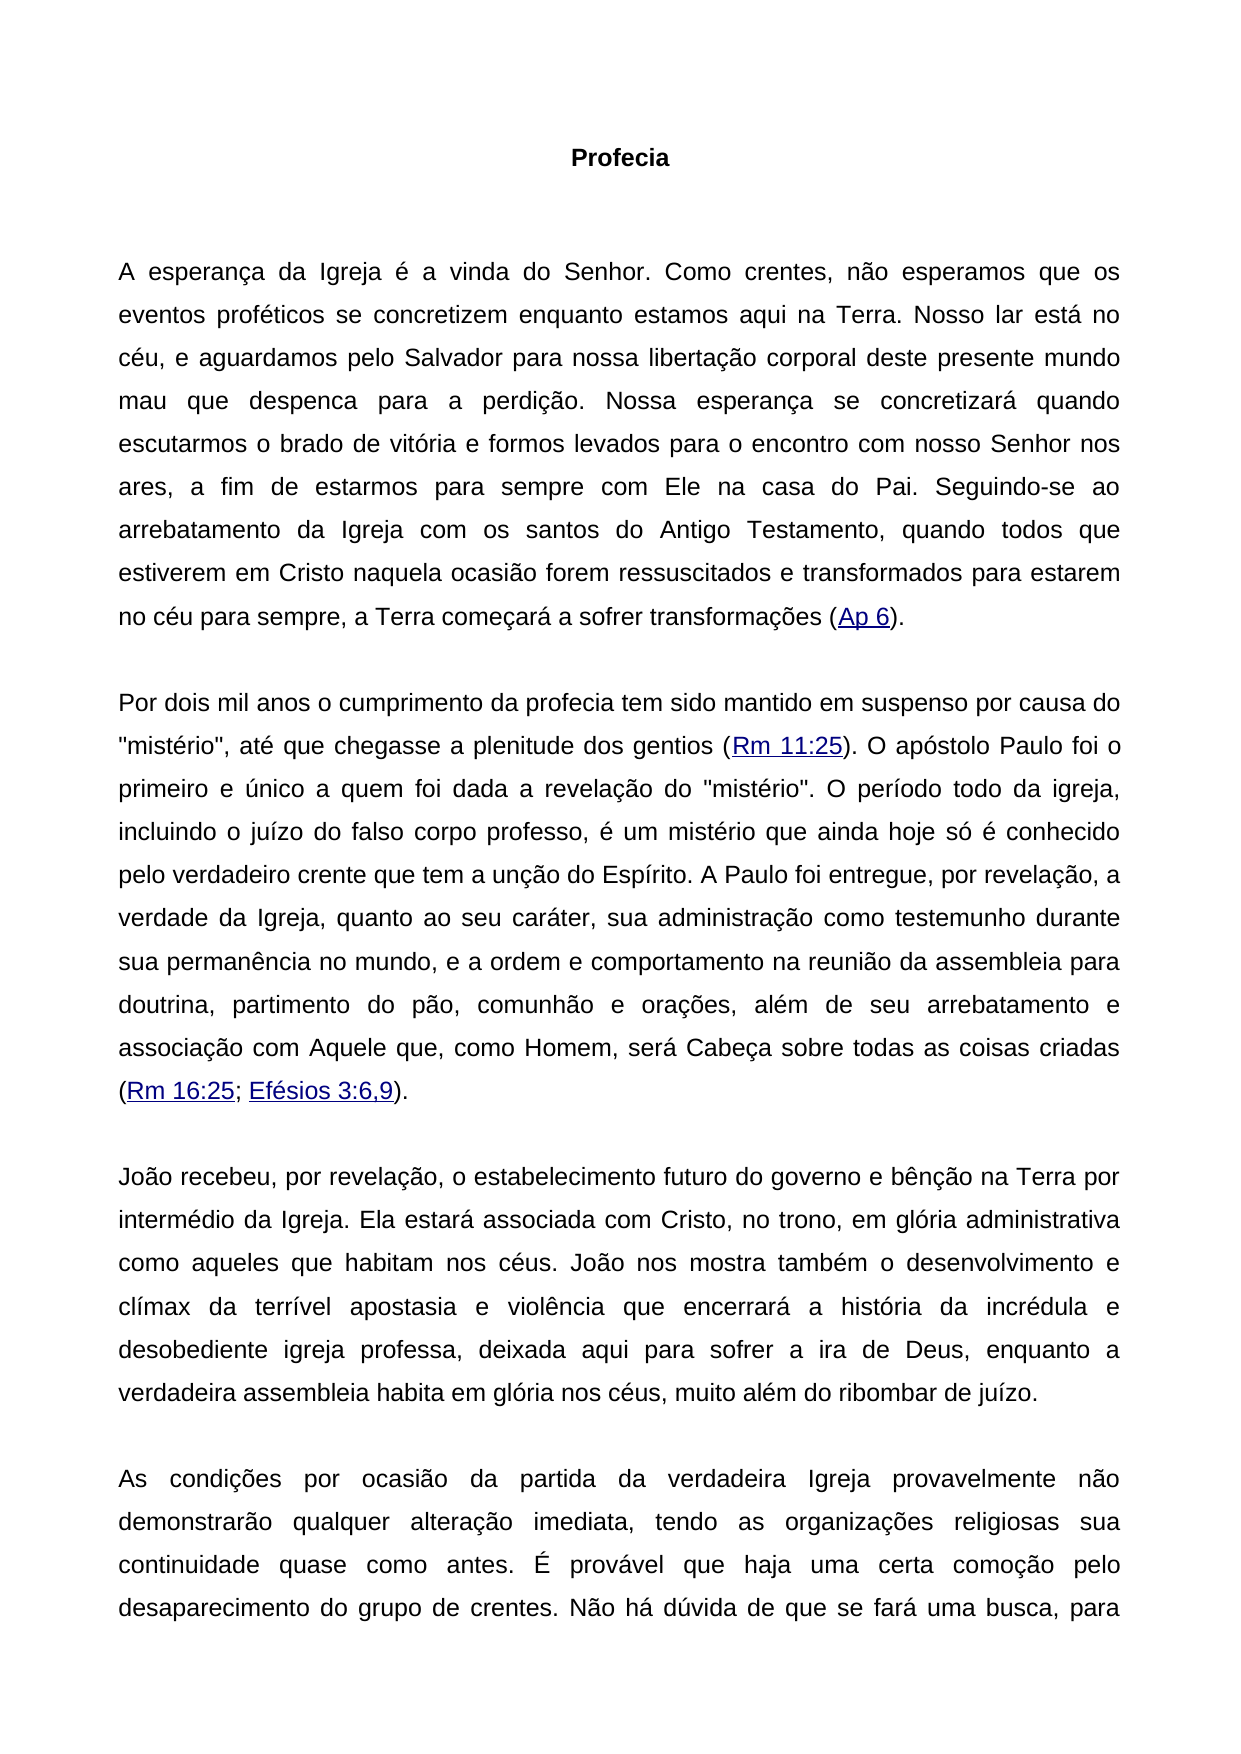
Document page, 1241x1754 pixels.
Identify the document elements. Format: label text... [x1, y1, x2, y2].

text Por dois mil anos o cumprimento da profecia tem sido mantido em suspenso por causa do "mistério", até que chegasse a plenitude dos gentios (Rm 11:25). O apóstolo Paulo foi o primeiro e único a quem foi dada a revelação do "mistério". O período todo da igreja, incluindo o juízo do falso corpo professo, é um mistério que ainda hoje só é conhecido pelo verdadeiro crente que tem a unção do Espírito. A Paulo foi entregue, por revelação, a verdade da Igreja, quanto ao seu caráter, sua administração como testemunho durante sua permanência no mundo, e a ordem e comportamento na reunião da assembleia para doutrina, partimento do pão, comunhão e orações, além de seu arrebatamento e associação com Aquele que, como Homem, será Cabeça sobre todas as coisas criadas (Rm 16:25; Efésios 3:6,9). [118, 688, 1122, 1105]
subtitle Profecia [118, 143, 1122, 172]
text João recebeu, por revelação, o estabelecimento futuro do governo e bênção na Terra por intermédio da Igreja. Ela estará associada com Cristo, no trono, em glória administrativa como aqueles que habitam nos céus. João nos mostra também o desenvolvimento e clímax da terrível apostasia e violência que encerrará a história da incrédula e desobediente igreja professa, deixada aqui para sofrer a ira de Deus, enquanto a verdadeira assembleia habita em glória nos céus, muito além do ribombar de juízo. [118, 1162, 1122, 1407]
text A esperança da Igreja é a vinda do Senhor. Como crentes, não esperamos que os eventos proféticos se concretizem enquanto estamos aqui na Terra. Nosso lar está no céu, e aguardamos pelo Salvador para nossa libertação corporal deste presente mundo mau que despenca para a perdição. Nossa esperança se concretizará quando escutarmos o brado de vitória e formos levados para o encontro com nosso Senhor nos ares, a fim de estarmos para sempre com Ele na casa do Pai. Seguindo-se ao arrebatamento da Igreja com os santos do Antigo Testamento, quando todos que estiverem em Cristo naquela ocasião forem ressuscitados e transformados para estarem no céu para sempre, a Terra começará a sofrer transformações (Ap 6). [118, 257, 1122, 630]
text As condições por ocasião da partida da verdadeira Igreja provavelmente não demonstrarão qualquer alteração imediata, tendo as organizações religiosas sua continuidade quase como antes. É provável que haja uma certa comoção pelo desaparecimento do grupo de crentes. Não há dúvida de que se fará uma busca, para [118, 1464, 1122, 1622]
